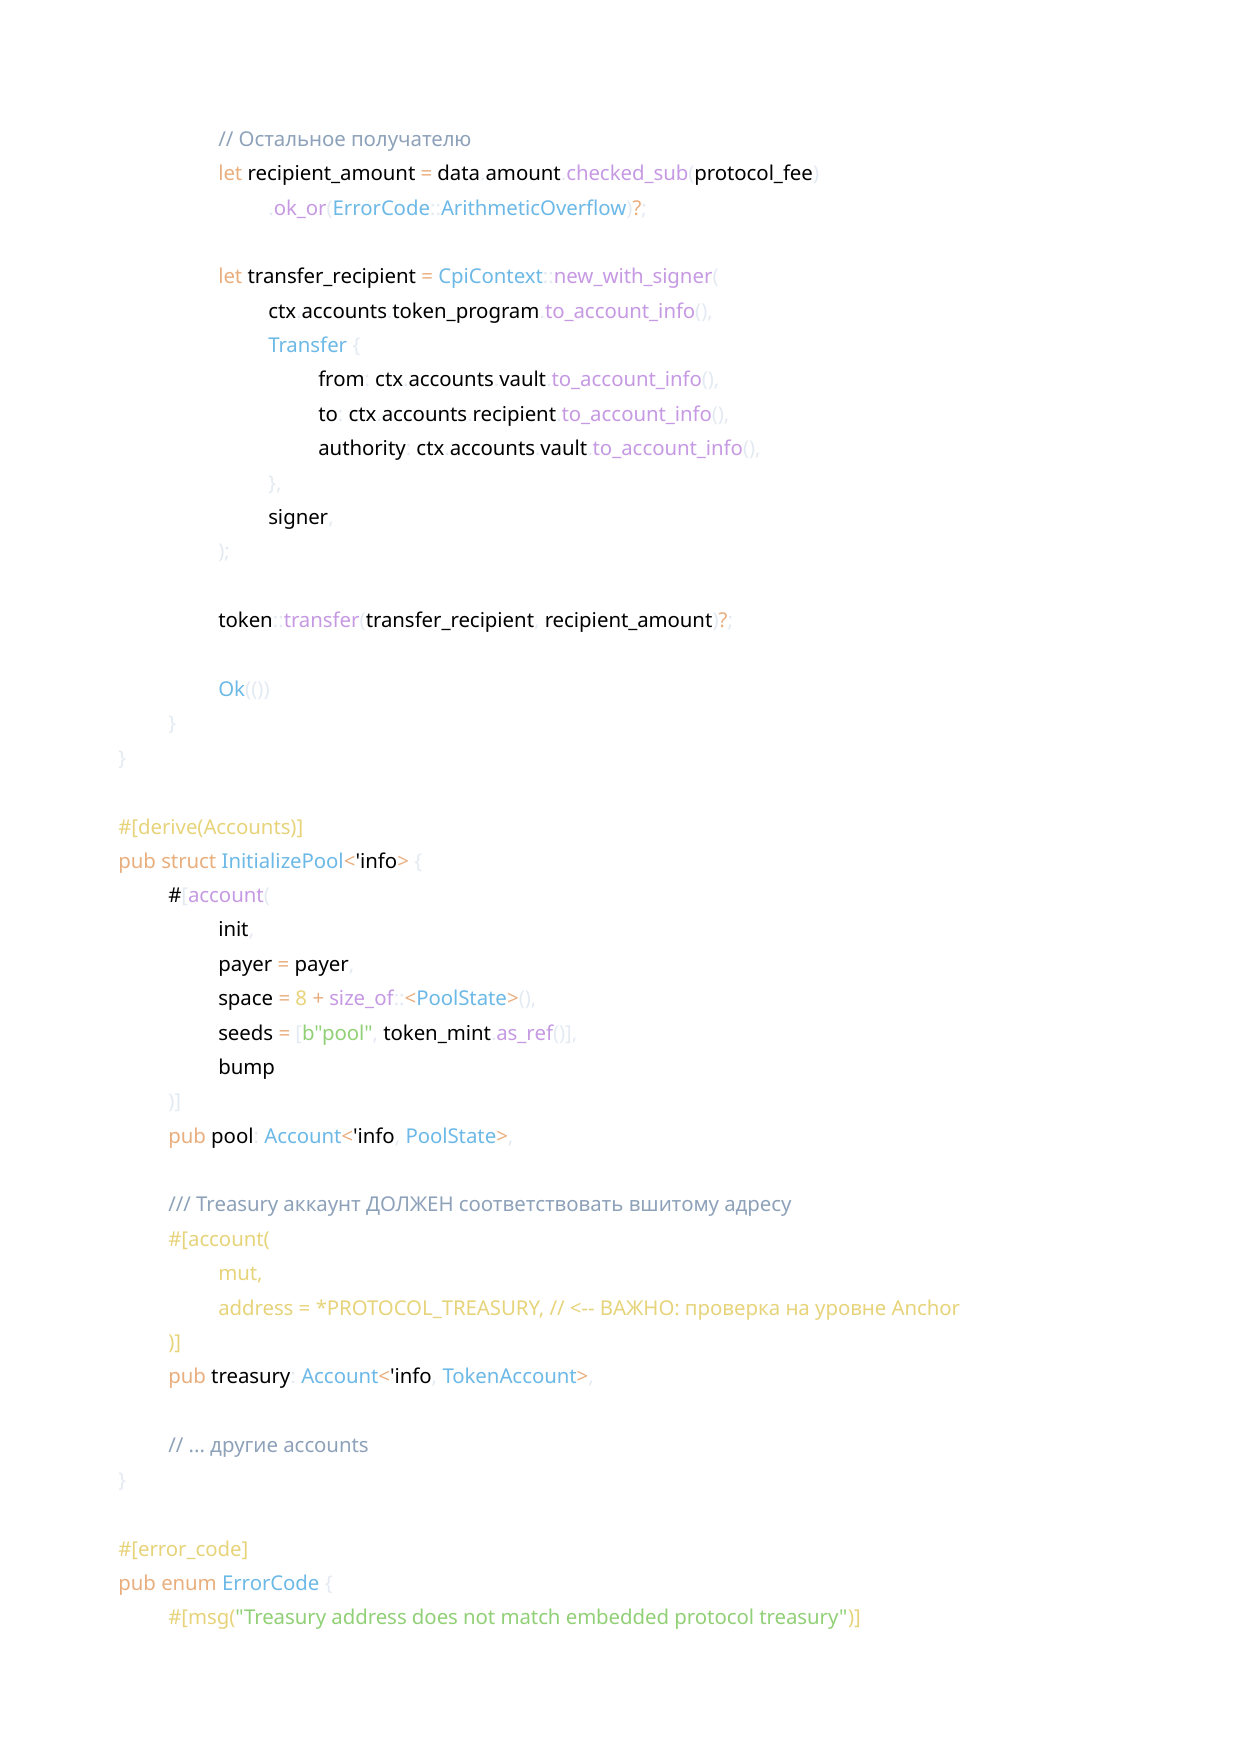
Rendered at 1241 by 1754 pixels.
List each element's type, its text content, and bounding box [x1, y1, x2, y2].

text }, [118, 462, 1122, 496]
text signer, [118, 496, 1122, 531]
text pub enum ErrorCode { [118, 1562, 1122, 1596]
text } [118, 1459, 1122, 1493]
text let transfer_recipient = CpiContext::new_with_signer( [118, 256, 1122, 290]
text #[account( [118, 874, 1122, 909]
text } [118, 702, 1122, 737]
text #[account( [118, 1218, 1122, 1252]
text )] [118, 1321, 1122, 1356]
text payer = payer, [118, 943, 1122, 977]
text bump [118, 1046, 1122, 1081]
text pub treasury: Account<'info, TokenAccount>, [118, 1356, 1122, 1390]
text seeds = [b"pool", token_mint.as_ref()], [118, 1012, 1122, 1046]
text to: ctx.accounts.recipient.to_account_info(), [118, 393, 1122, 427]
text )] [118, 1081, 1122, 1115]
text pub struct InitializePool<'info> { [118, 840, 1122, 874]
text address = *PROTOCOL_TREASURY, // <-- ВАЖНО: проверка на уровне Anchor [118, 1287, 1122, 1321]
text // ... другие accounts [118, 1424, 1122, 1459]
text token::transfer(transfer_recipient, recipient_amount)?; [118, 599, 1122, 634]
text Ok(()) [118, 668, 1122, 702]
text .ok_or(ErrorCode::ArithmeticOverflow)?; [118, 187, 1122, 221]
text #[derive(Accounts)] [118, 806, 1122, 840]
text mut, [118, 1252, 1122, 1287]
text init, [118, 909, 1122, 943]
text /// Treasury аккаунт ДОЛЖЕН соответствовать вшитому адресу [118, 1184, 1122, 1218]
text // Остальное получателю [118, 118, 1122, 152]
text space = 8 + size_of::<PoolState>(), [118, 977, 1122, 1012]
text #[error_code] [118, 1527, 1122, 1562]
text ); [118, 531, 1122, 565]
text } [118, 737, 1122, 771]
text authority: ctx.accounts.vault.to_account_info(), [118, 427, 1122, 462]
text Transfer { [118, 324, 1122, 359]
text pub pool: Account<'info, PoolState>, [118, 1115, 1122, 1149]
text from: ctx.accounts.vault.to_account_info(), [118, 359, 1122, 393]
text let recipient_amount = data.amount.checked_sub(protocol_fee) [118, 152, 1122, 187]
text ctx.accounts.token_program.to_account_info(), [118, 290, 1122, 324]
text #[msg("Treasury address does not match embedded protocol treasury")] [118, 1596, 1122, 1631]
